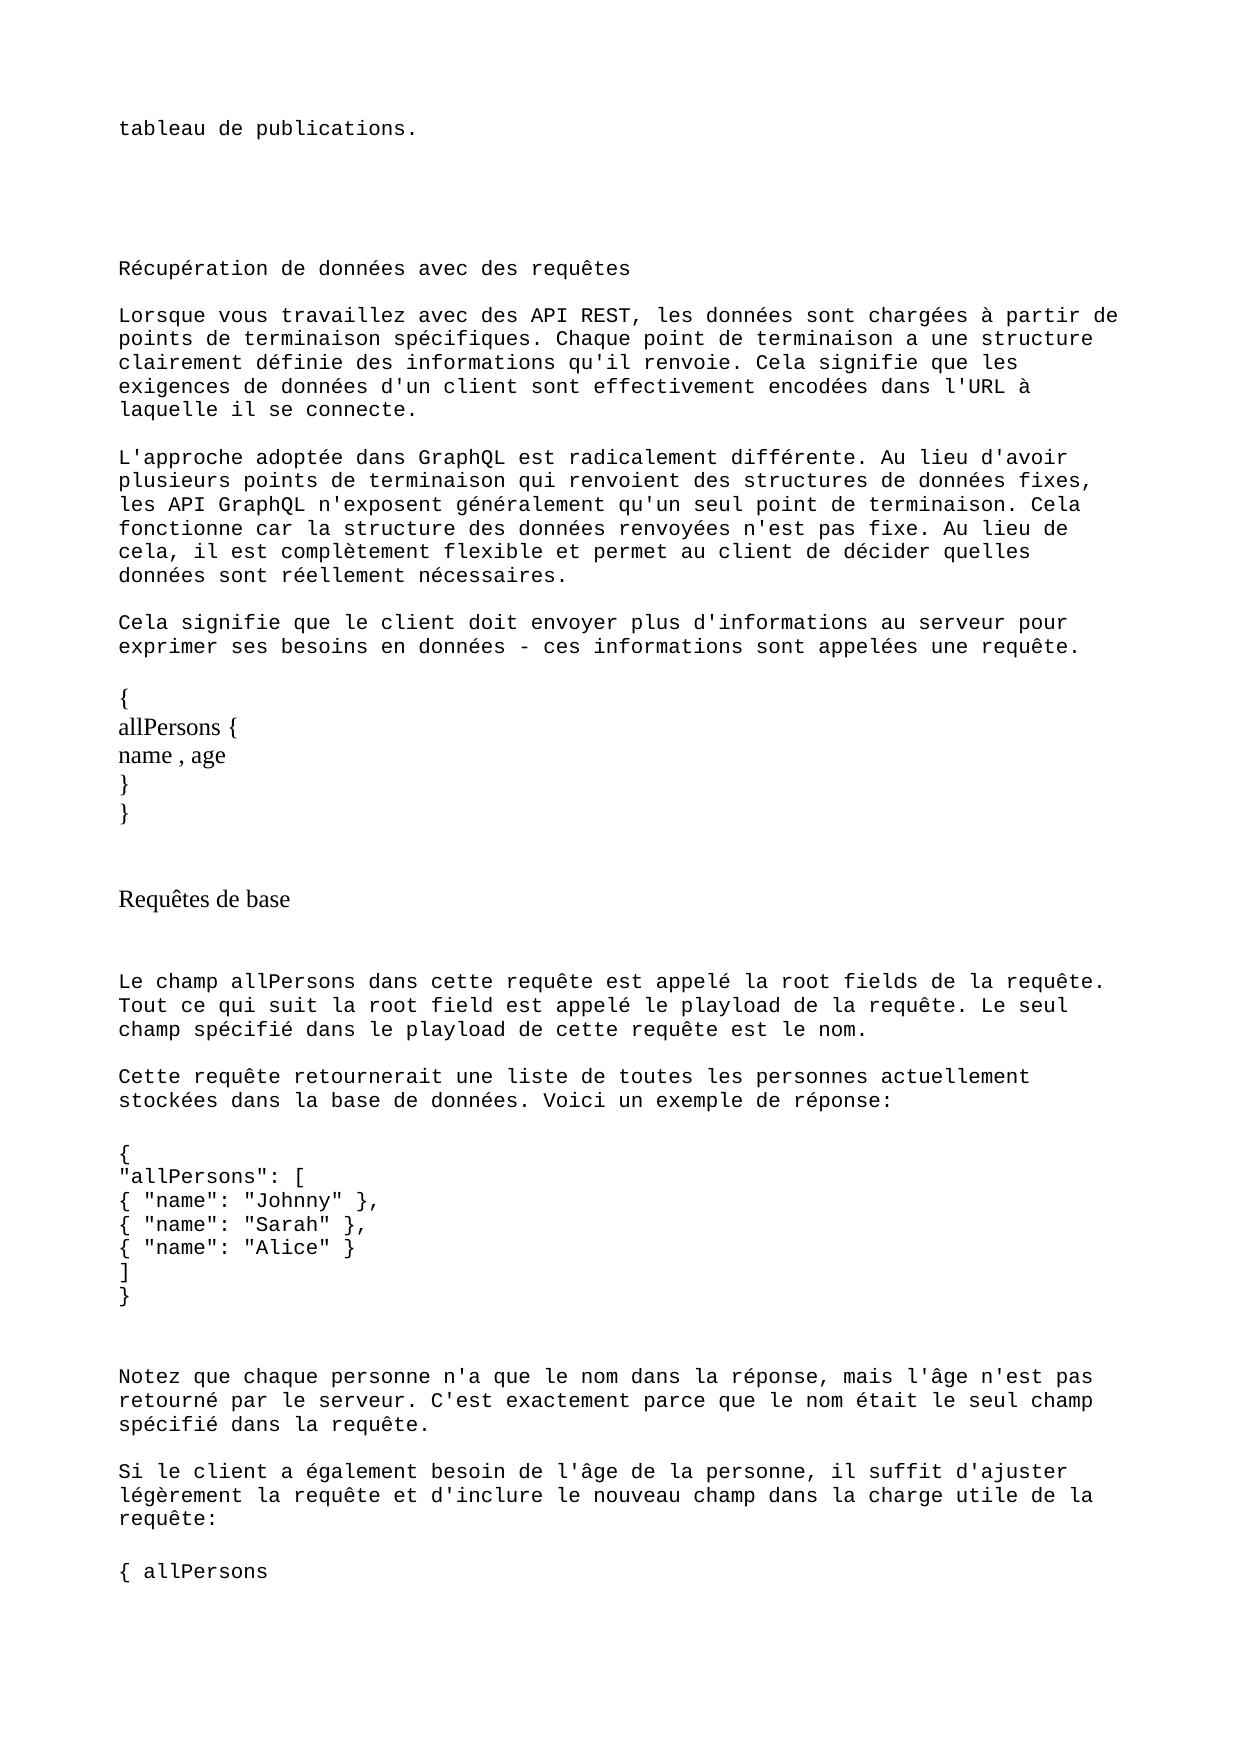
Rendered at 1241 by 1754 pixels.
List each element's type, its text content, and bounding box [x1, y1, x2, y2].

text } [118, 1284, 1122, 1308]
text "allPersons": [ [118, 1166, 1122, 1190]
text Si le client a également besoin de l'âge de la personne, il suffit d'ajuster légèrement la requête et d'inclure le nouveau champ dans la charge utile de la requête: [118, 1461, 1122, 1532]
text name , age [118, 741, 1122, 769]
text Lorsque vous travaillez avec des API REST, les données sont chargées à partir de points de terminaison spécifiques. Chaque point de terminaison a une structure clairement définie des informations qu'il renvoie. Cela signifie que les exigences de données d'un client sont effectivement encodées dans l'URL à laquelle il se connecte. [118, 305, 1122, 423]
text Le champ allPersons dans cette requête est appelé la root fields de la requête. Tout ce qui suit la root field est appelé le playload de la requête. Le seul champ spécifié dans le playload de cette requête est le nom. [118, 971, 1122, 1042]
text { [118, 683, 1122, 712]
text } [118, 798, 1122, 827]
text Requêtes de base [118, 884, 1122, 913]
text { [118, 1143, 1122, 1166]
text } [118, 769, 1122, 798]
text { "name": "Johnny" }, [118, 1190, 1122, 1214]
text { "name": "Sarah" }, [118, 1214, 1122, 1237]
text ] [118, 1261, 1122, 1284]
text Récupération de données avec des requêtes [118, 257, 1122, 281]
text L'approche adoptée dans GraphQL est radicalement différente. Au lieu d'avoir plusieurs points de terminaison qui renvoient des structures de données fixes, les API GraphQL n'exposent généralement qu'un seul point de terminaison. Cela fonctionne car la structure des données renvoyées n'est pas fixe. Au lieu de cela, il est complètement flexible et permet au client de décider quelles données sont réellement nécessaires. [118, 447, 1122, 588]
text Notez que chaque personne n'a que le nom dans la réponse, mais l'âge n'est pas retourné par le serveur. C'est exactement parce que le nom était le seul champ spécifié dans la requête. [118, 1366, 1122, 1437]
text { "name": "Alice" } [118, 1237, 1122, 1261]
text tableau de publications. [118, 118, 1122, 142]
text Cela signifie que le client doit envoyer plus d'informations au serveur pour exprimer ses besoins en données - ces informations sont appelées une requête. [118, 612, 1122, 659]
text Cette requête retournerait une liste de toutes les personnes actuellement stockées dans la base de données. Voici un exemple de réponse: [118, 1066, 1122, 1113]
text { allPersons [118, 1561, 1122, 1585]
text allPersons { [118, 712, 1122, 741]
